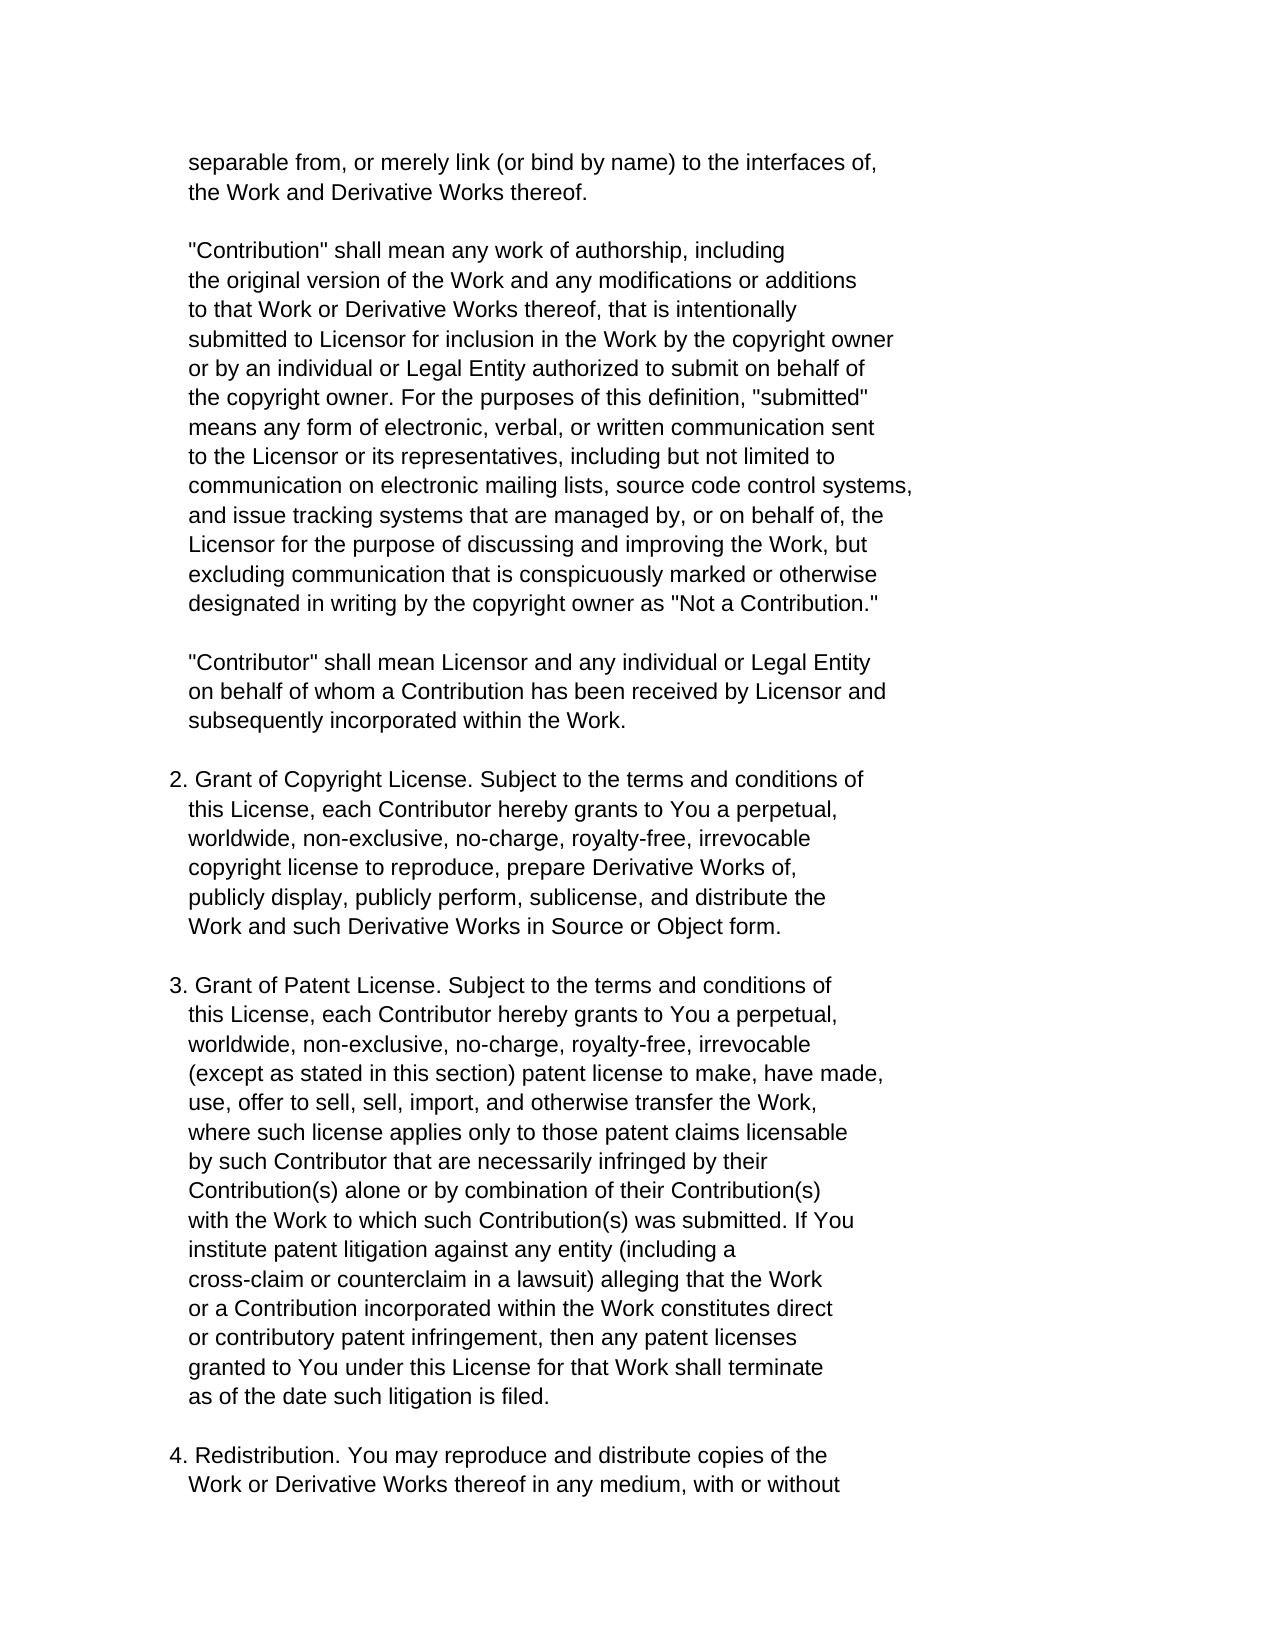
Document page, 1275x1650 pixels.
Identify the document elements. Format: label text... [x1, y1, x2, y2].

text separable from, or merely link (or bind by name) to the interfaces of, the Work and Derivative Works thereof. "Contribution" shall mean any work of authorship, including the original version of the Work and any modifications or additions to that Work or Derivative Works thereof, that is intentionally submitted to Licensor for inclusion in the Work by the copyright owner or by an individual or Legal Entity authorized to submit on behalf of the copyright owner. For the purposes of this definition, "submitted" means any form of electronic, verbal, or written communication sent to the Licensor or its representatives, including but not limited to communication on electronic mailing lists, source code control systems, and issue tracking systems that are managed by, or on behalf of, the Licensor for the purpose of discussing and improving the Work, but excluding communication that is conspicuously marked or otherwise designated in writing by the copyright owner as "Not a Contribution." "Contributor" shall mean Licensor and any individual or Legal Entity on behalf of whom a Contribution has been received by Licensor and subsequently incorporated within the Work. 2. Grant of Copyright License. Subject to the terms and conditions of this License, each Contributor hereby grants to You a perpetual, worldwide, non-exclusive, no-charge, royalty-free, irrevocable copyright license to reproduce, prepare Derivative Works of, publicly display, publicly perform, sublicense, and distribute the Work and such Derivative Works in Source or Object form. 3. Grant of Patent License. Subject to the terms and conditions of this License, each Contributor hereby grants to You a perpetual, worldwide, non-exclusive, no-charge, royalty-free, irrevocable (except as stated in this section) patent license to make, have made, use, offer to sell, sell, import, and otherwise transfer the Work, where such license applies only to those patent claims licensable by such Contributor that are necessarily infringed by their Contribution(s) alone or by combination of their Contribution(s) with the Work to which such Contribution(s) was submitted. If You institute patent litigation against any entity (including a cross-claim or counterclaim in a lawsuit) alleging that the Work or a Contribution incorporated within the Work constitutes direct or contributory patent infringement, then any patent licenses granted to You under this License for that Work shall terminate as of the date such litigation is filed. 4. Redistribution. You may reproduce and distribute copies of the Work or Derivative Works thereof in any medium, with or without [150, 150, 1125, 1497]
